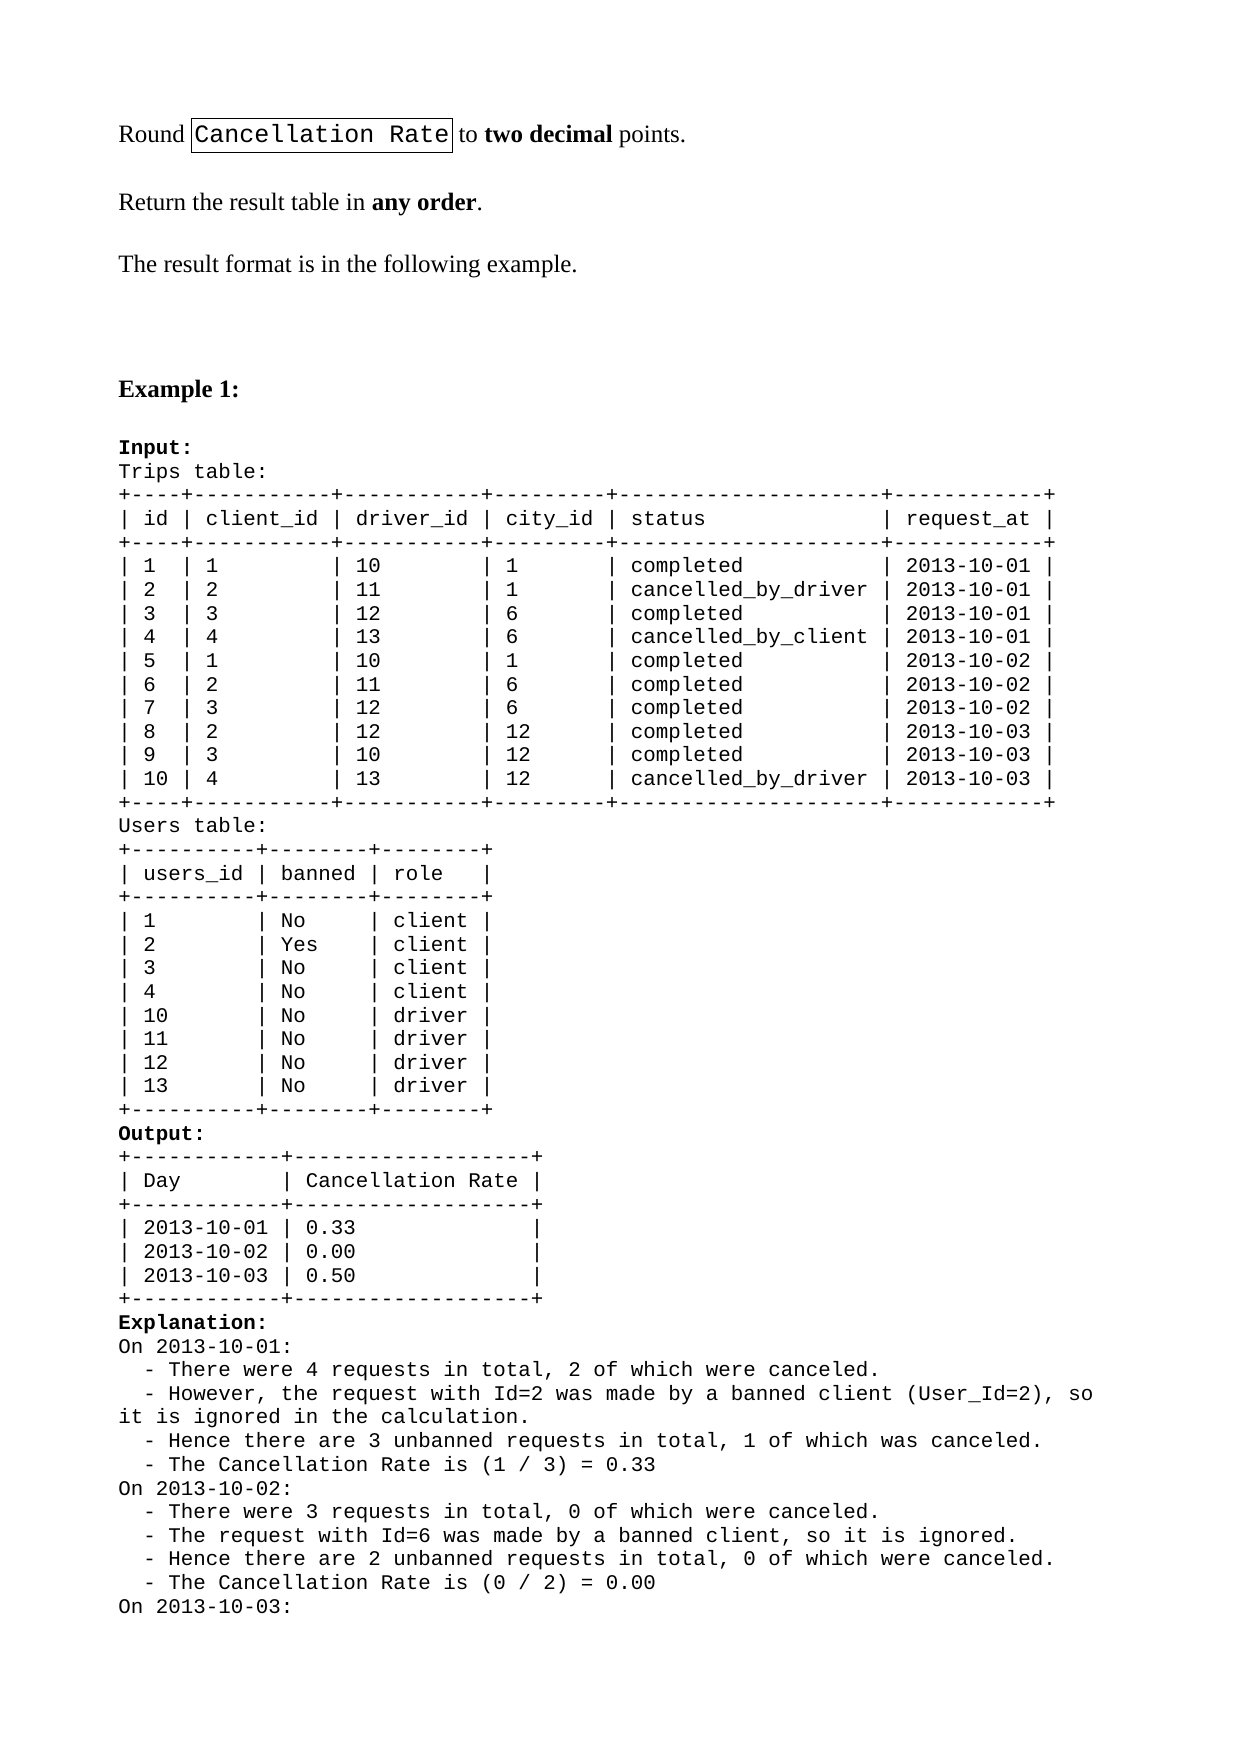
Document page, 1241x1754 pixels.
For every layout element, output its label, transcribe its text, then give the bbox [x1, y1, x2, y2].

text to two decimal points. [453, 118, 1122, 152]
text | 2 | 2 | 11 | 1 | cancelled_by_driver | 2013-10-01 | [118, 579, 1122, 603]
text | 7 | 3 | 12 | 6 | completed | 2013-10-02 | [118, 697, 1122, 721]
text | 5 | 1 | 10 | 1 | completed | 2013-10-02 | [118, 650, 1122, 673]
text | 1 | 1 | 10 | 1 | completed | 2013-10-01 | [118, 555, 1122, 579]
text +------------+-------------------+ [118, 1194, 1122, 1217]
text | 6 | 2 | 11 | 6 | completed | 2013-10-02 | [118, 673, 1122, 697]
text +----+-----------+-----------+---------+---------------------+------------+ [118, 532, 1122, 555]
text | 12 | No | driver | [118, 1052, 1122, 1076]
text | 3 | No | client | [118, 957, 1122, 981]
text +----------+--------+--------+ [118, 1099, 1122, 1123]
text Round [118, 118, 191, 152]
text On 2013-10-03: [118, 1596, 1122, 1619]
text Input: [118, 437, 1122, 461]
text | Day | Cancellation Rate | [118, 1170, 1122, 1194]
text - There were 4 requests in total, 2 of which were canceled. [118, 1359, 1122, 1383]
text | 2013-10-03 | 0.50 | [118, 1265, 1122, 1288]
text +----+-----------+-----------+---------+---------------------+------------+ [118, 792, 1122, 815]
text Explanation: [118, 1312, 1122, 1336]
text Cancellation Rate [192, 119, 452, 152]
text - There were 3 requests in total, 0 of which were canceled. [118, 1501, 1122, 1525]
text | 10 | No | driver | [118, 1004, 1122, 1028]
text | 1 | No | client | [118, 910, 1122, 934]
text +------------+-------------------+ [118, 1146, 1122, 1170]
text | 10 | 4 | 13 | 12 | cancelled_by_driver | 2013-10-03 | [118, 768, 1122, 792]
text +------------+-------------------+ [118, 1288, 1122, 1312]
text Output: [118, 1123, 1122, 1146]
text | 4 | 4 | 13 | 6 | cancelled_by_client | 2013-10-01 | [118, 626, 1122, 650]
text - Hence there are 3 unbanned requests in total, 1 of which was canceled. [118, 1430, 1122, 1454]
text | 8 | 2 | 12 | 12 | completed | 2013-10-03 | [118, 721, 1122, 744]
text +----+-----------+-----------+---------+---------------------+------------+ [118, 484, 1122, 508]
text - The Cancellation Rate is (0 / 2) = 0.00 [118, 1572, 1122, 1596]
text On 2013-10-01: [118, 1336, 1122, 1359]
text The result format is in the following example. [118, 249, 1122, 278]
text | users_id | banned | role | [118, 863, 1122, 886]
text - Hence there are 2 unbanned requests in total, 0 of which were canceled. [118, 1548, 1122, 1572]
text | 13 | No | driver | [118, 1076, 1122, 1099]
text Return the result table in any order. [118, 187, 1122, 216]
text | 9 | 3 | 10 | 12 | completed | 2013-10-03 | [118, 744, 1122, 768]
text | 11 | No | driver | [118, 1028, 1122, 1052]
text Example 1: [118, 374, 1122, 403]
text | 2013-10-02 | 0.00 | [118, 1241, 1122, 1265]
text - However, the request with Id=2 was made by a banned client (User_Id=2), so it is ignored in the calculation. [118, 1383, 1122, 1430]
text | 3 | 3 | 12 | 6 | completed | 2013-10-01 | [118, 603, 1122, 626]
text | 4 | No | client | [118, 981, 1122, 1004]
text | 2013-10-01 | 0.33 | [118, 1217, 1122, 1241]
text On 2013-10-02: [118, 1477, 1122, 1501]
text +----------+--------+--------+ [118, 886, 1122, 910]
text - The Cancellation Rate is (1 / 3) = 0.33 [118, 1454, 1122, 1477]
text | 2 | Yes | client | [118, 934, 1122, 957]
text - The request with Id=6 was made by a banned client, so it is ignored. [118, 1525, 1122, 1548]
text | id | client_id | driver_id | city_id | status | request_at | [118, 508, 1122, 532]
text Trips table: [118, 461, 1122, 484]
text +----------+--------+--------+ [118, 839, 1122, 863]
text Users table: [118, 815, 1122, 839]
